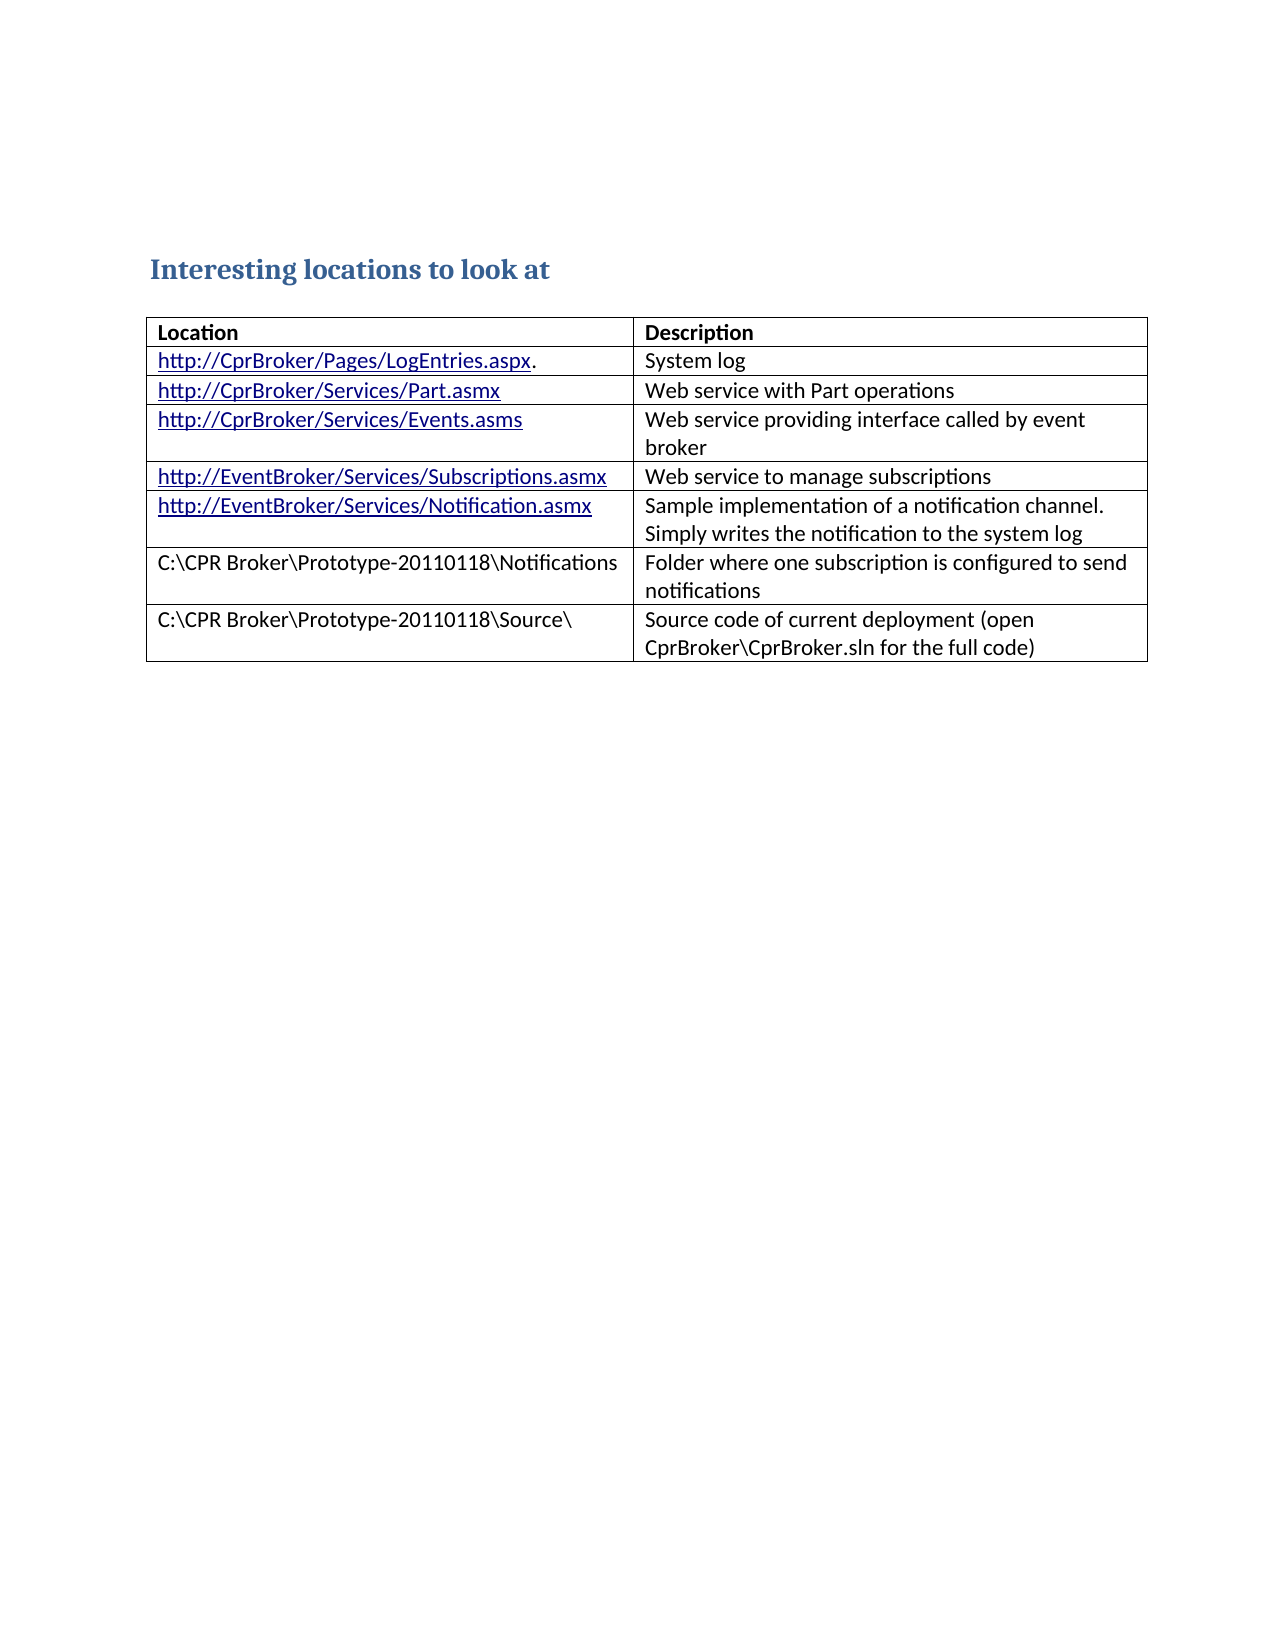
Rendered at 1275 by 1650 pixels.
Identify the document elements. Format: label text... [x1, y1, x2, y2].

table_cell http://CprBroker/Services/Part.asmx [147, 376, 633, 404]
table_cell http://EventBroker/Services/Subscriptions.asmx [147, 462, 633, 490]
table_cell C:\CPR Broker\Prototype-20110118\Source\ [147, 605, 633, 661]
table_cell System log [634, 347, 1147, 375]
table_cell http://CprBroker/Pages/LogEntries.aspx. [147, 347, 633, 375]
subtitle Interesting locations to look at [150, 253, 1125, 287]
table_cell C:\CPR Broker\Prototype-20110118\Notifications [147, 548, 633, 604]
table_cell Web service providing interface called by event broker [634, 405, 1147, 461]
table_cell http://EventBroker/Services/Notification.asmx [147, 491, 633, 547]
table_cell Web service to manage subscriptions [634, 462, 1147, 490]
table_header Location [147, 318, 633, 346]
table_cell http://CprBroker/Services/Events.asms [147, 405, 633, 461]
table_cell Source code of current deployment (open CprBroker\CprBroker.sln for the full code) [634, 605, 1147, 661]
table_cell Web service with Part operations [634, 376, 1147, 404]
table_cell Folder where one subscription is configured to send notifications [634, 548, 1147, 604]
table_cell Sample implementation of a notification channel. Simply writes the notification to the system log [634, 491, 1147, 547]
table_header Description [634, 318, 1147, 346]
